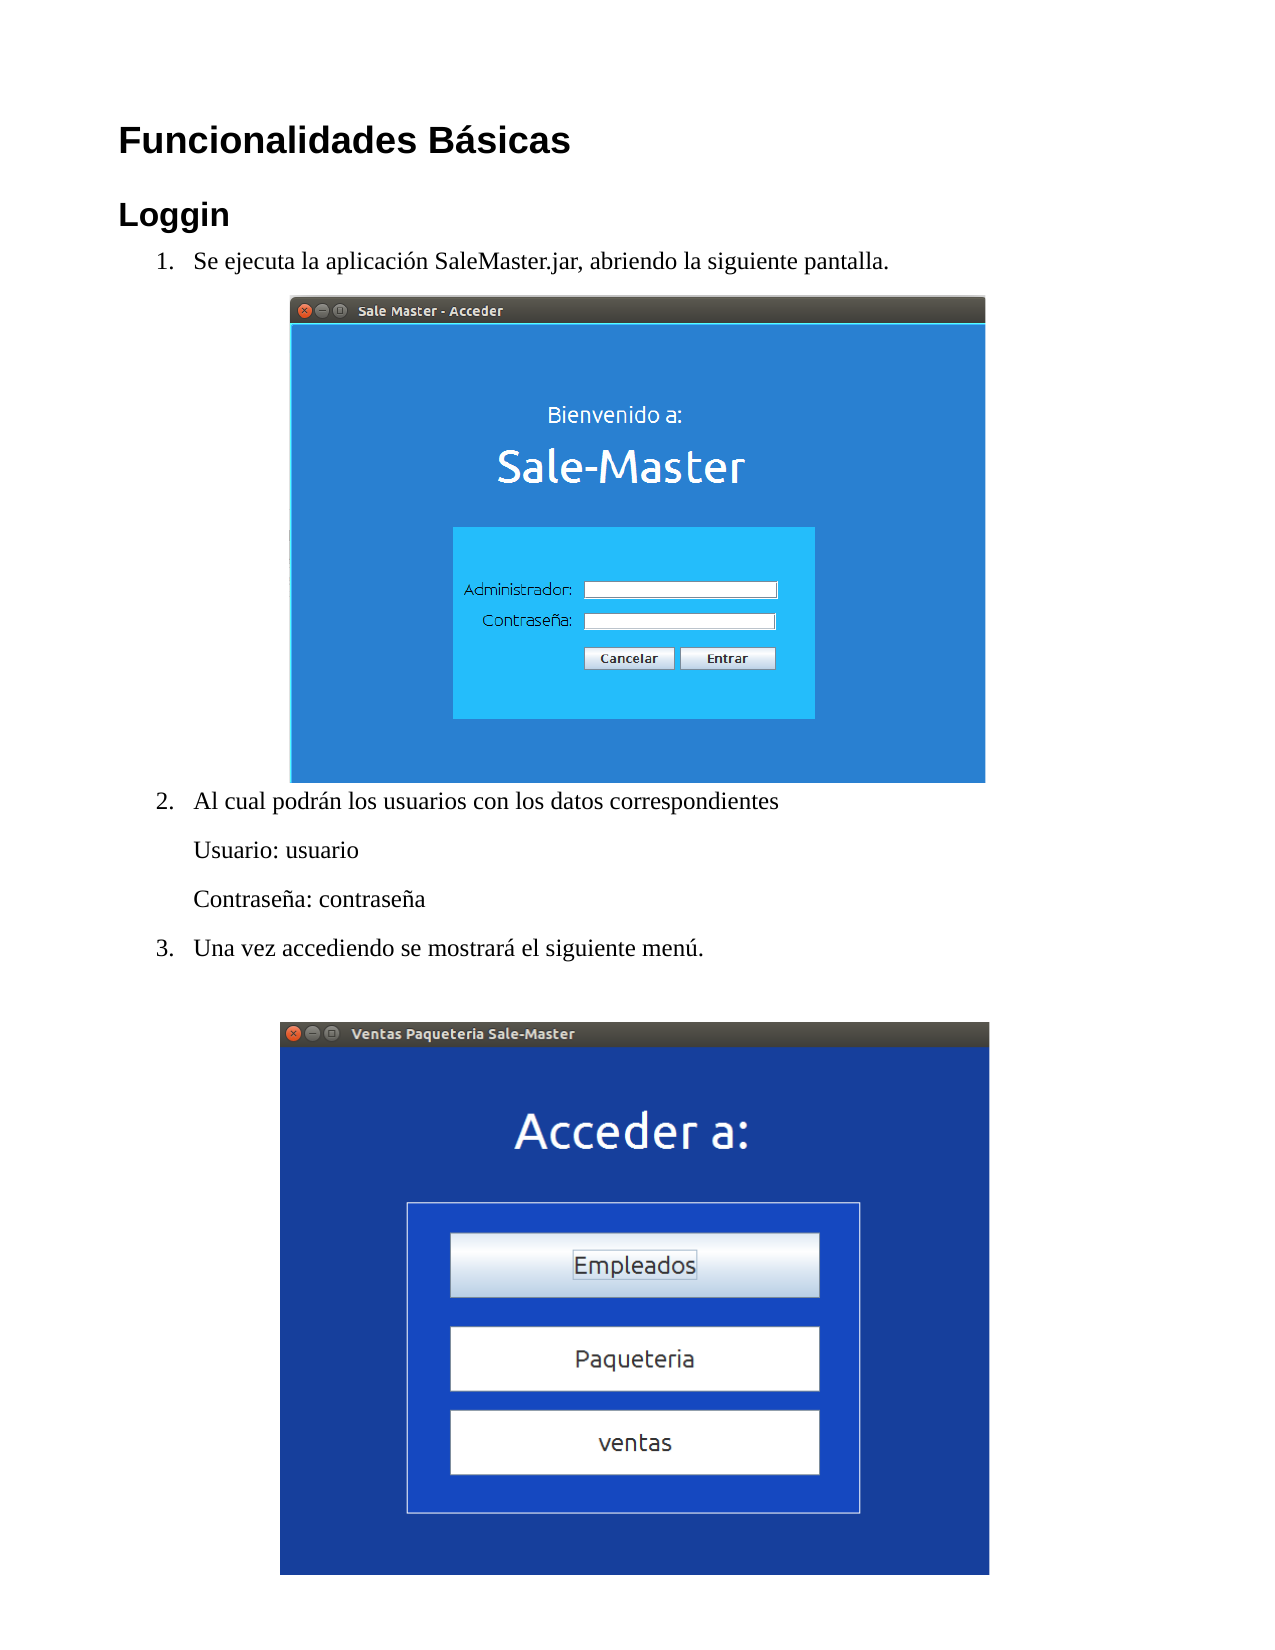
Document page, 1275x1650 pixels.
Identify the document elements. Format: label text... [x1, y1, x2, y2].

list Usuario: usuario [156, 835, 1157, 864]
list Una vez accediendo se mostrará el siguiente menú. [156, 933, 1157, 962]
subtitle Funcionalidades Básicas [118, 118, 1157, 162]
list Al cual podrán los usuarios con los datos correspondientes [156, 786, 1157, 815]
list Se ejecuta la aplicación SaleMaster.jar, abriendo la siguiente pantalla. [156, 246, 1157, 275]
picture [289, 295, 986, 783]
picture [280, 1022, 990, 1575]
subtitle Loggin [118, 195, 1157, 234]
list Contraseña: contraseña [156, 884, 1157, 913]
